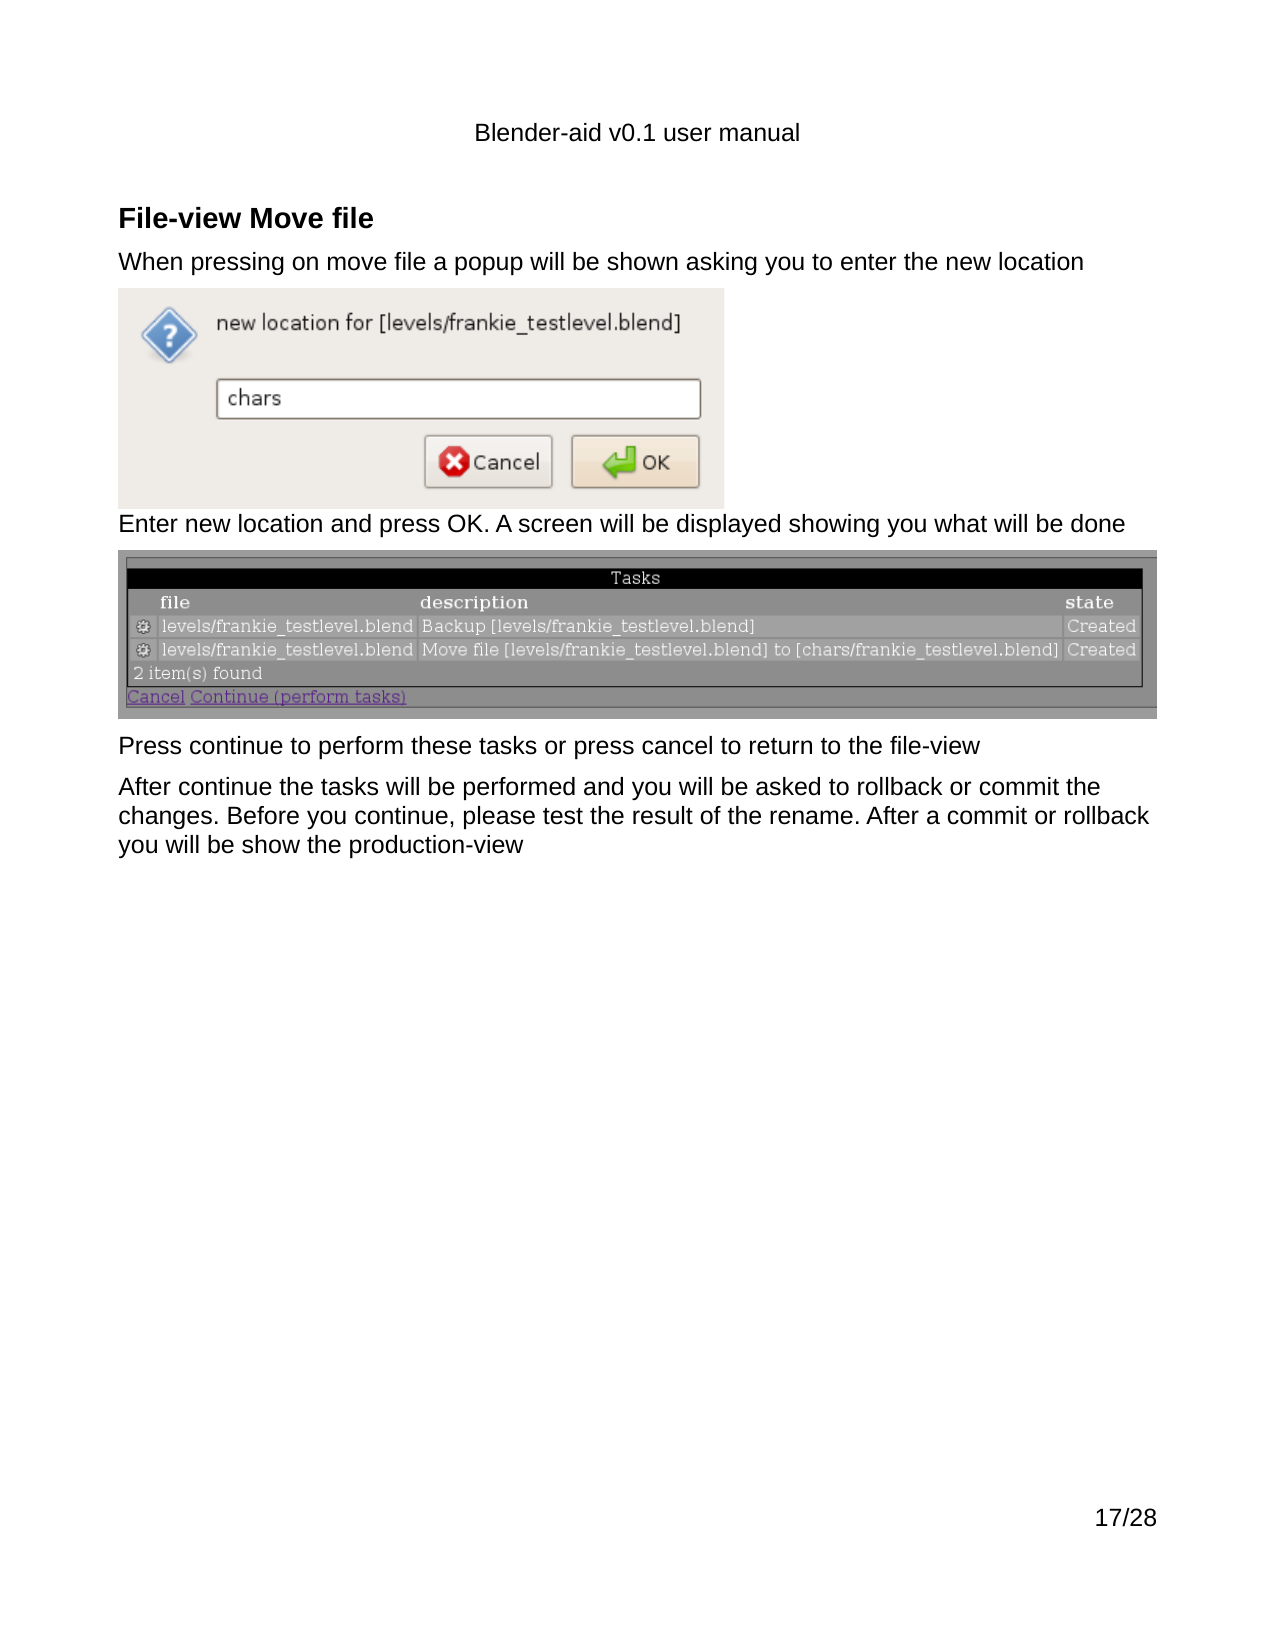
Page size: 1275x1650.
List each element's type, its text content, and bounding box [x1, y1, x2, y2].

text When pressing on move file a popup will be shown asking you to enter the new location [118, 247, 1157, 276]
subtitle File-view Move file [118, 201, 1157, 235]
text Enter new location and press OK. A screen will be displayed showing you what will be done [118, 509, 1157, 538]
picture [118, 288, 725, 509]
text After continue the tasks will be performed and you will be asked to rollback or commit the changes. Before you continue, please test the result of the rename. After a commit or rollback you will be show the production-view [118, 772, 1157, 858]
text Press continue to perform these tasks or press cancel to return to the file-view [118, 731, 1157, 759]
picture [118, 550, 1157, 719]
